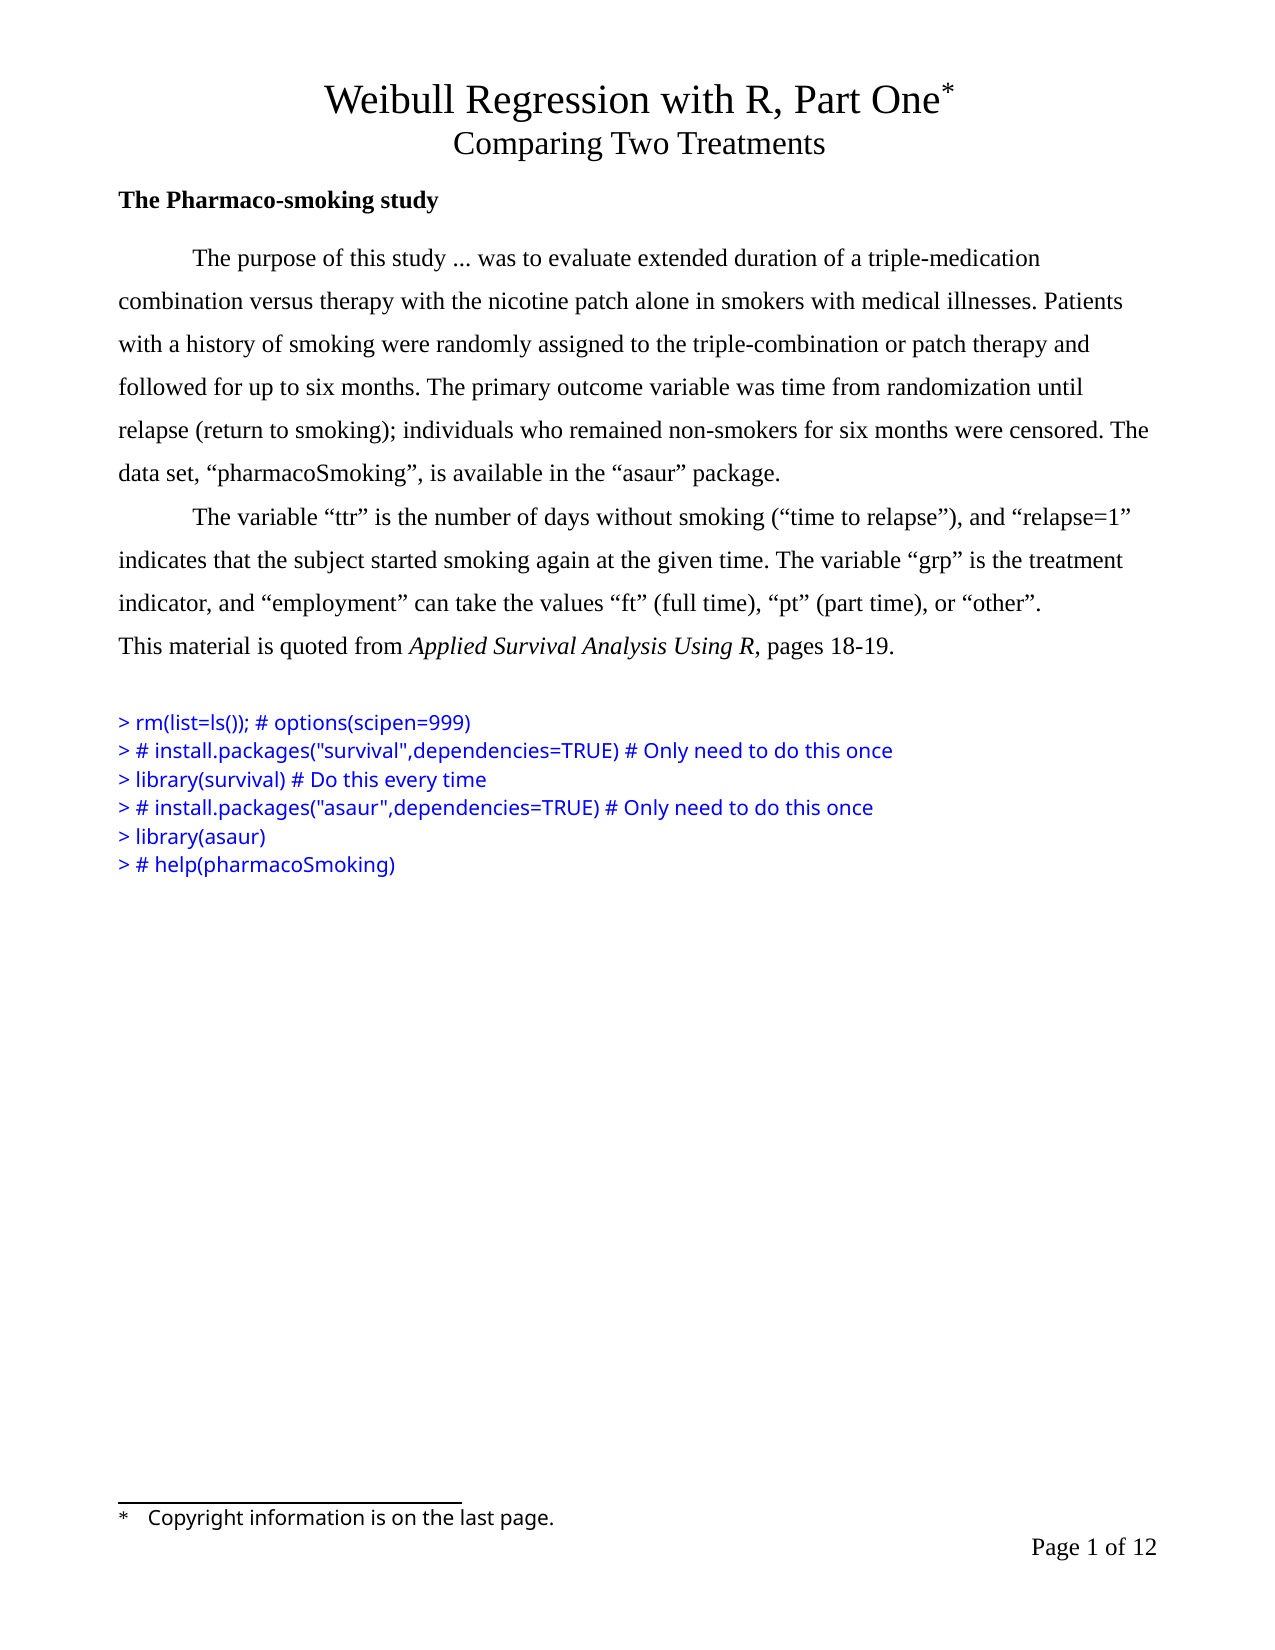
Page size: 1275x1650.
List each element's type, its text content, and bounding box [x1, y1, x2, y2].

text > # install.packages("survival",dependencies=TRUE) # Only need to do this once [118, 737, 1160, 765]
text > # install.packages("asaur",dependencies=TRUE) # Only need to do this once [118, 793, 1160, 822]
text Comparing Two Treatments [118, 123, 1160, 161]
text Copyright information is on the last page. [118, 1503, 1157, 1532]
text > library(survival) # Do this every time [118, 765, 1160, 793]
text Weibull Regression with R, Part One [118, 75, 1160, 123]
text > rm(list=ls()); # options(scipen=999) [118, 708, 1160, 737]
text This material is quoted from Applied Survival Analysis Using R, pages 18-19. [118, 631, 1160, 660]
text The variable “ttr” is the number of days without smoking (“time to relapse”), and “relapse=1” indicates that the subject started smoking again at the given time. The variable “grp” is the treatment indicator, and “employment” can take the values “ft” (full time), “pt” (part time), or “other”. [118, 502, 1160, 617]
text > library(asaur) [118, 822, 1160, 850]
text The purpose of this study ... was to evaluate extended duration of a triple-medication combination versus therapy with the nicotine patch alone in smokers with medical illnesses. Patients with a history of smoking were randomly assigned to the triple-combination or patch therapy and followed for up to six months. The primary outcome variable was time from randomization until relapse (return to smoking); individuals who remained non-smokers for six months were censored. The data set, “pharmacoSmoking”, is available in the “asaur” package. [118, 243, 1160, 487]
text > # help(pharmacoSmoking) [118, 850, 1160, 879]
text The Pharmaco-smoking study [118, 185, 1160, 214]
